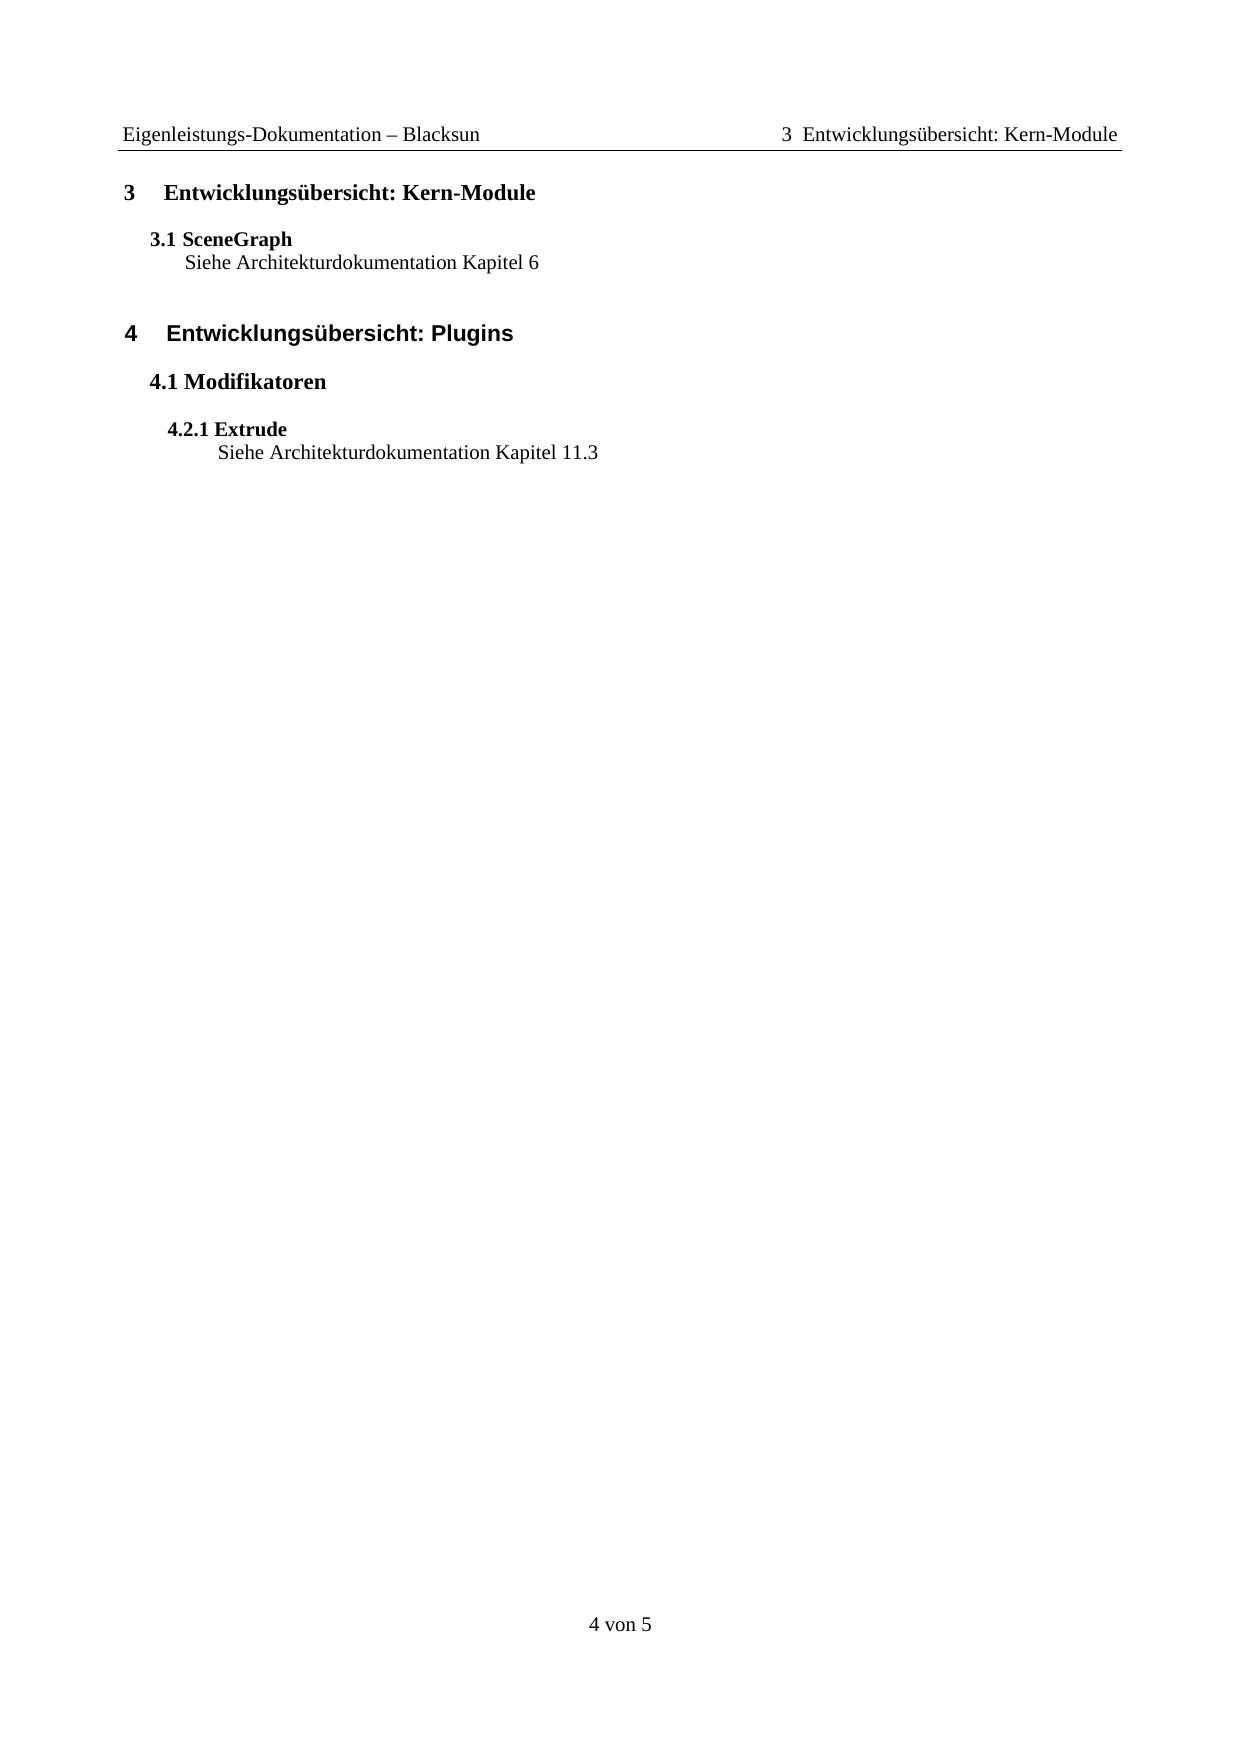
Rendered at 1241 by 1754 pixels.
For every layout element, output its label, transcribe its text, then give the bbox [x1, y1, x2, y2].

subtitle SceneGraph [145, 228, 1122, 251]
subtitle Entwicklungsübersicht: Plugins [118, 321, 1122, 346]
subtitle Modifikatoren [144, 369, 1122, 395]
subtitle Extrude [162, 418, 1122, 441]
text Siehe Architekturdokumentation Kapitel 11.3 [217, 441, 1122, 464]
subtitle Entwicklungsübersicht: Kern-Module [118, 179, 1122, 205]
text Siehe Architekturdokumentation Kapitel 6 [183, 251, 1122, 274]
